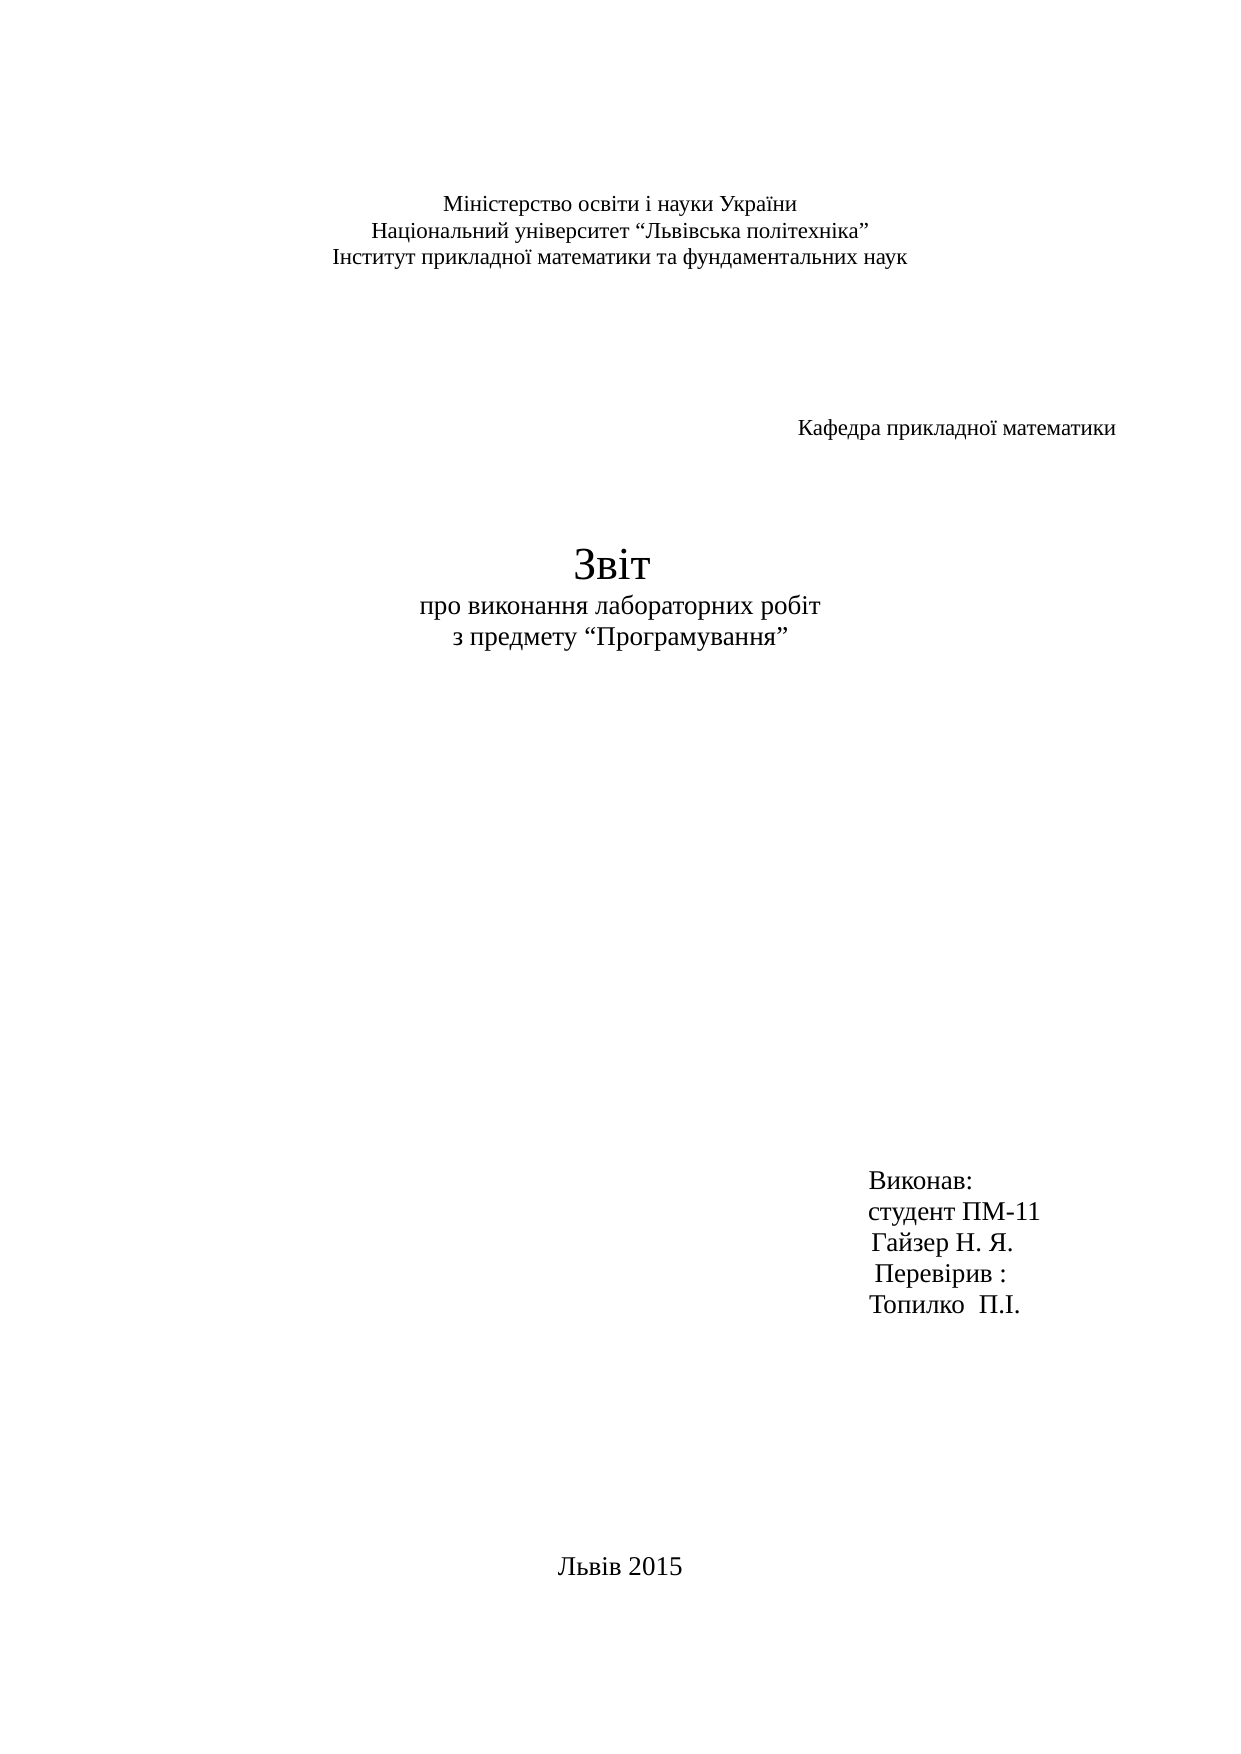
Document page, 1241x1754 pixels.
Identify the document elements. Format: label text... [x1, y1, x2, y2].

text Звіт [118, 536, 1122, 589]
text студент ПМ-11 [118, 1195, 1122, 1226]
text Міністерство освіти і науки України [118, 190, 1122, 217]
text про виконання лабораторних робіт [118, 589, 1122, 620]
text Львів 2015 [118, 1550, 1122, 1581]
text Гайзер Н. Я. [118, 1226, 1122, 1257]
text Виконав: [118, 1164, 1122, 1195]
text Кафедра прикладної математики [118, 414, 1122, 440]
text з предмету “Програмування” [118, 620, 1122, 651]
text Національний університет “Львівська політехніка” [118, 217, 1122, 243]
text Топилко П.І. [118, 1288, 1122, 1319]
text Інститут прикладної математики та фундаментальних наук [118, 243, 1122, 269]
text Перевірив : [118, 1257, 1122, 1288]
